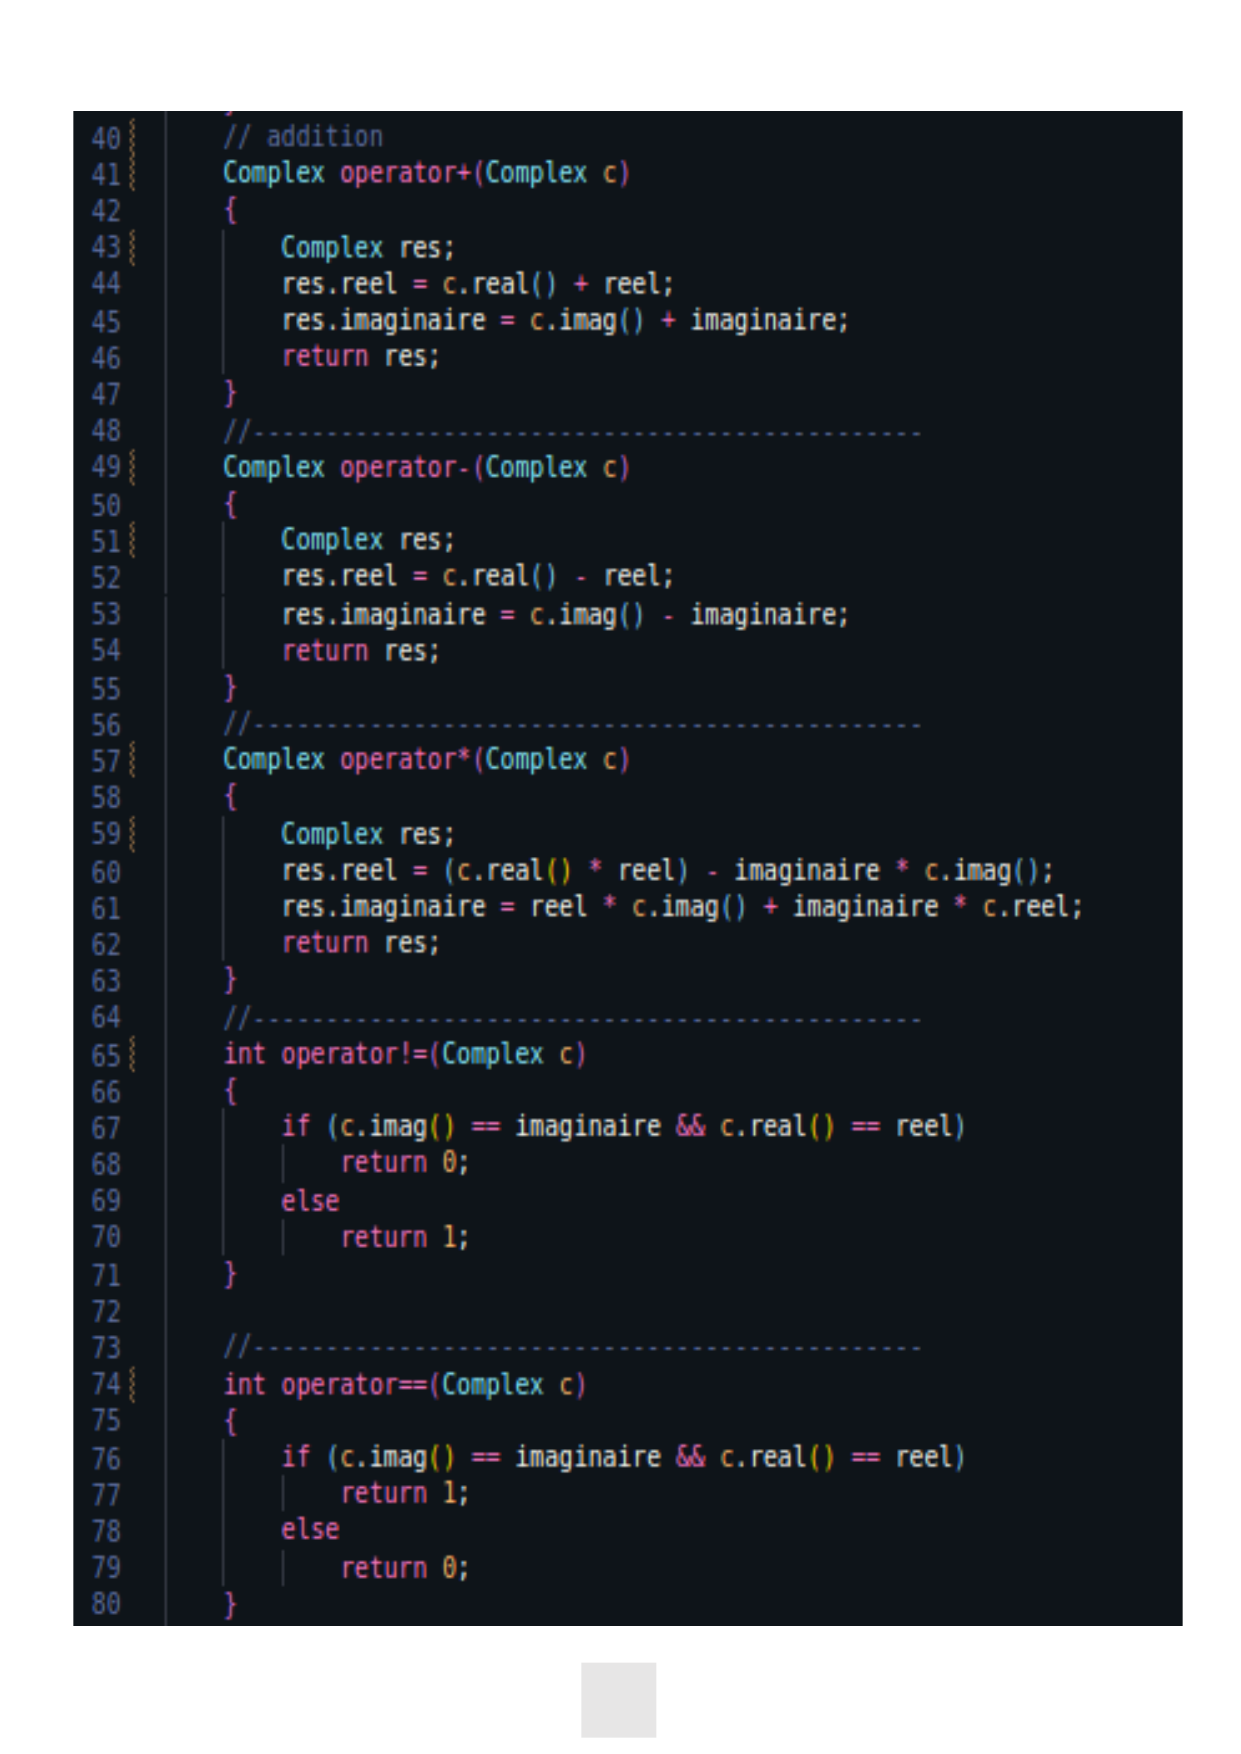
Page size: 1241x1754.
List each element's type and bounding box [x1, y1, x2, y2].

picture [73, 111, 1183, 1626]
